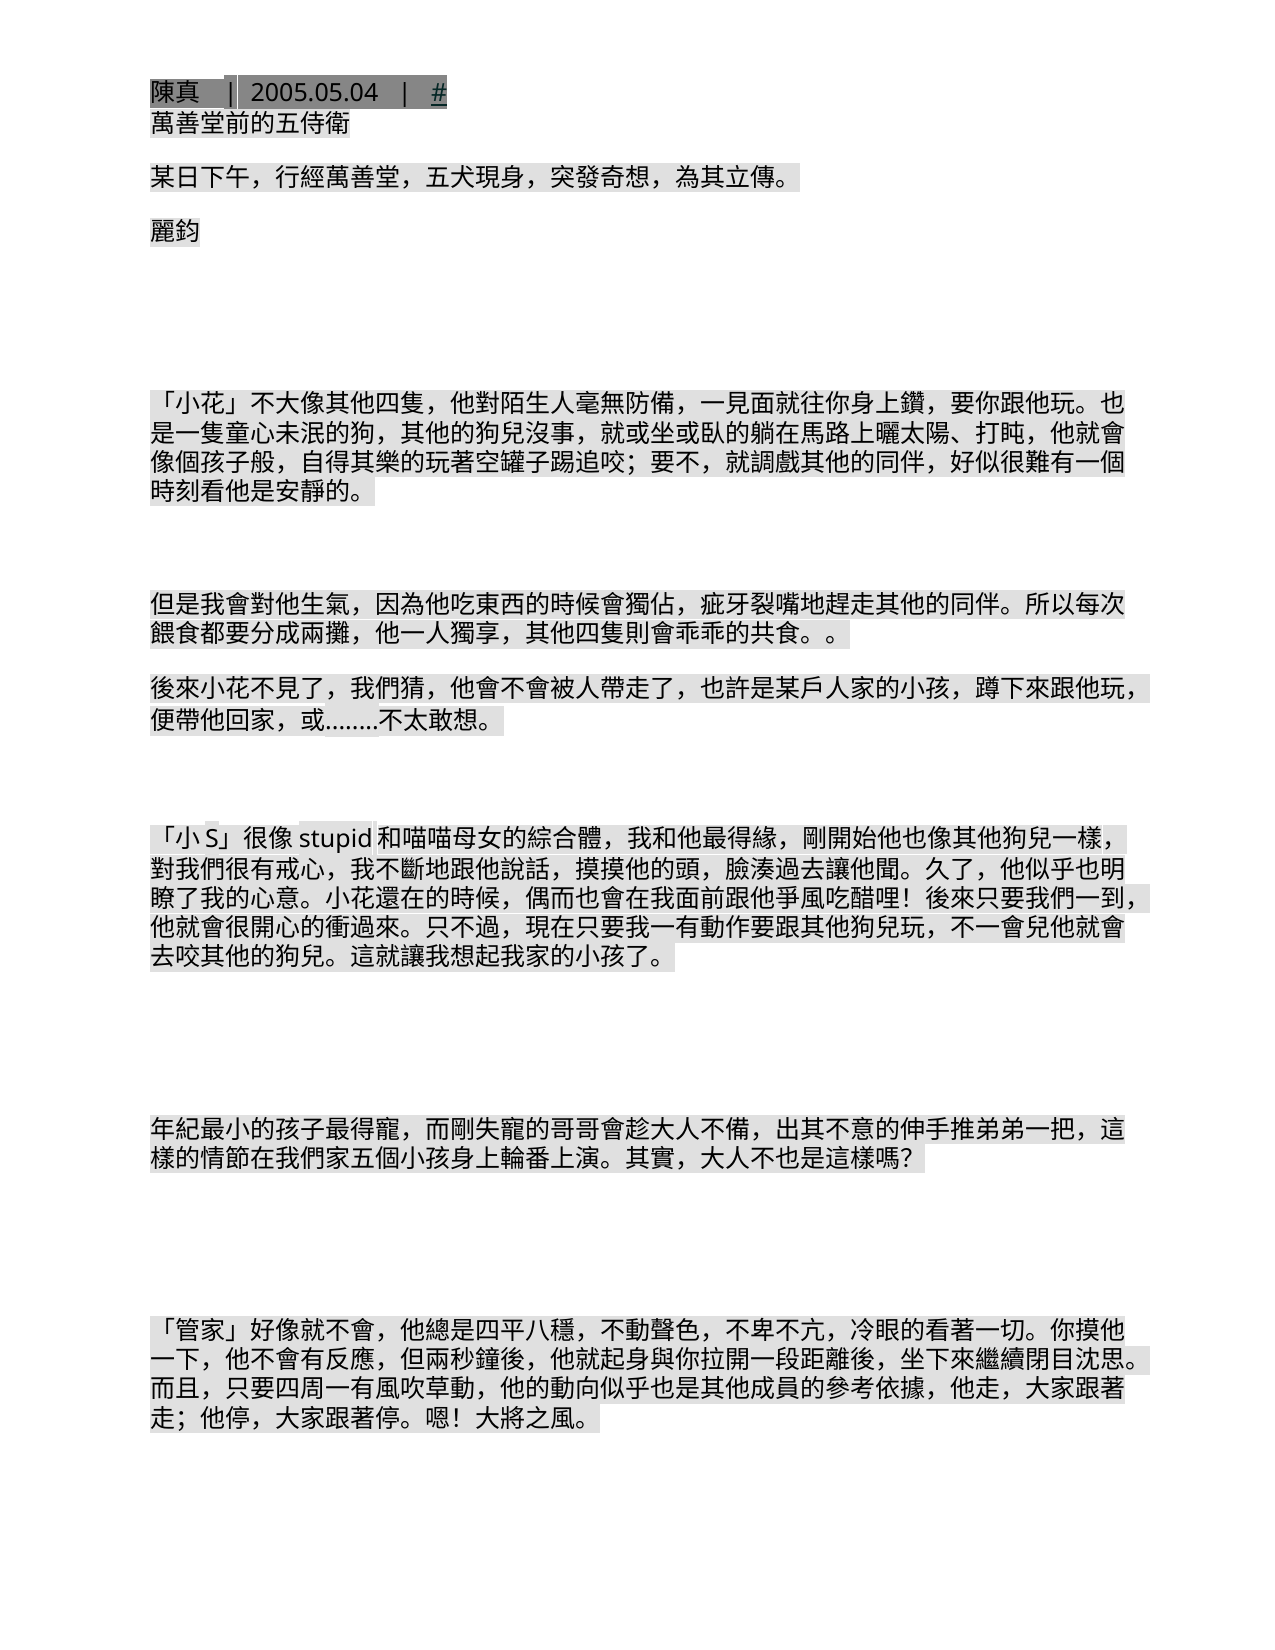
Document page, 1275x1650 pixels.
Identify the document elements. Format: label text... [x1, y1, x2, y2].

text 陳真 | 2005.05.04 | # [150, 75, 1125, 109]
text 麗鈞 [150, 217, 1125, 247]
text 某日下午，行經萬善堂，五犬現身，突發奇想，為其立傳。 [150, 163, 1125, 192]
text 但是我會對他生氣，因為他吃東西的時候會獨佔，疵牙裂嘴地趕走其他的同伴。所以每次餵食都要分成兩攤，他一人獨享，其他四隻則會乖乖的共食。。 [150, 590, 1125, 649]
text 年紀最小的孩子最得寵，而剛失寵的哥哥會趁大人不備，出其不意的伸手推弟弟一把，這樣的情節在我們家五個小孩身上輪番上演。其實，大人不也是這樣嗎？ [150, 1115, 1125, 1173]
text 後來小花不見了，我們猜，他會不會被人帶走了，也許是某戶人家的小孩，蹲下來跟他玩，便帶他回家，或........不太敢想。 [150, 674, 1125, 737]
text 萬善堂前的五侍衛 [150, 109, 1125, 138]
text 「管家」好像就不會，他總是四平八穩，不動聲色，不卑不亢，冷眼的看著一切。你摸他一下，他不會有反應，但兩秒鐘後，他就起身與你拉開一段距離後，坐下來繼續閉目沈思。而且，只要四周一有風吹草動，他的動向似乎也是其他成員的參考依據，他走，大家跟著走；他停，大家跟著停。嗯！大將之風。 [150, 1316, 1125, 1433]
text 「小花」不大像其他四隻，他對陌生人毫無防備，一見面就往你身上鑽，要你跟他玩。也是一隻童心未泯的狗，其他的狗兒沒事，就或坐或臥的躺在馬路上曬太陽、打盹，他就會像個孩子般，自得其樂的玩著空罐子踢追咬；要不，就調戲其他的同伴，好似很難有一個時刻看他是安靜的。 [150, 390, 1125, 506]
text 「小S」很像stupid和喵喵母女的綜合體，我和他最得緣，剛開始他也像其他狗兒一樣，對我們很有戒心，我不斷地跟他說話，摸摸他的頭，臉湊過去讓他聞。久了，他似乎也明瞭了我的心意。小花還在的時候，偶而也會在我面前跟他爭風吃醋哩！後來只要我們一到，他就會很開心的衝過來。只不過，現在只要我一有動作要跟其他狗兒玩，不一會兒他就會去咬其他的狗兒。這就讓我想起我家的小孩了。 [150, 821, 1125, 972]
